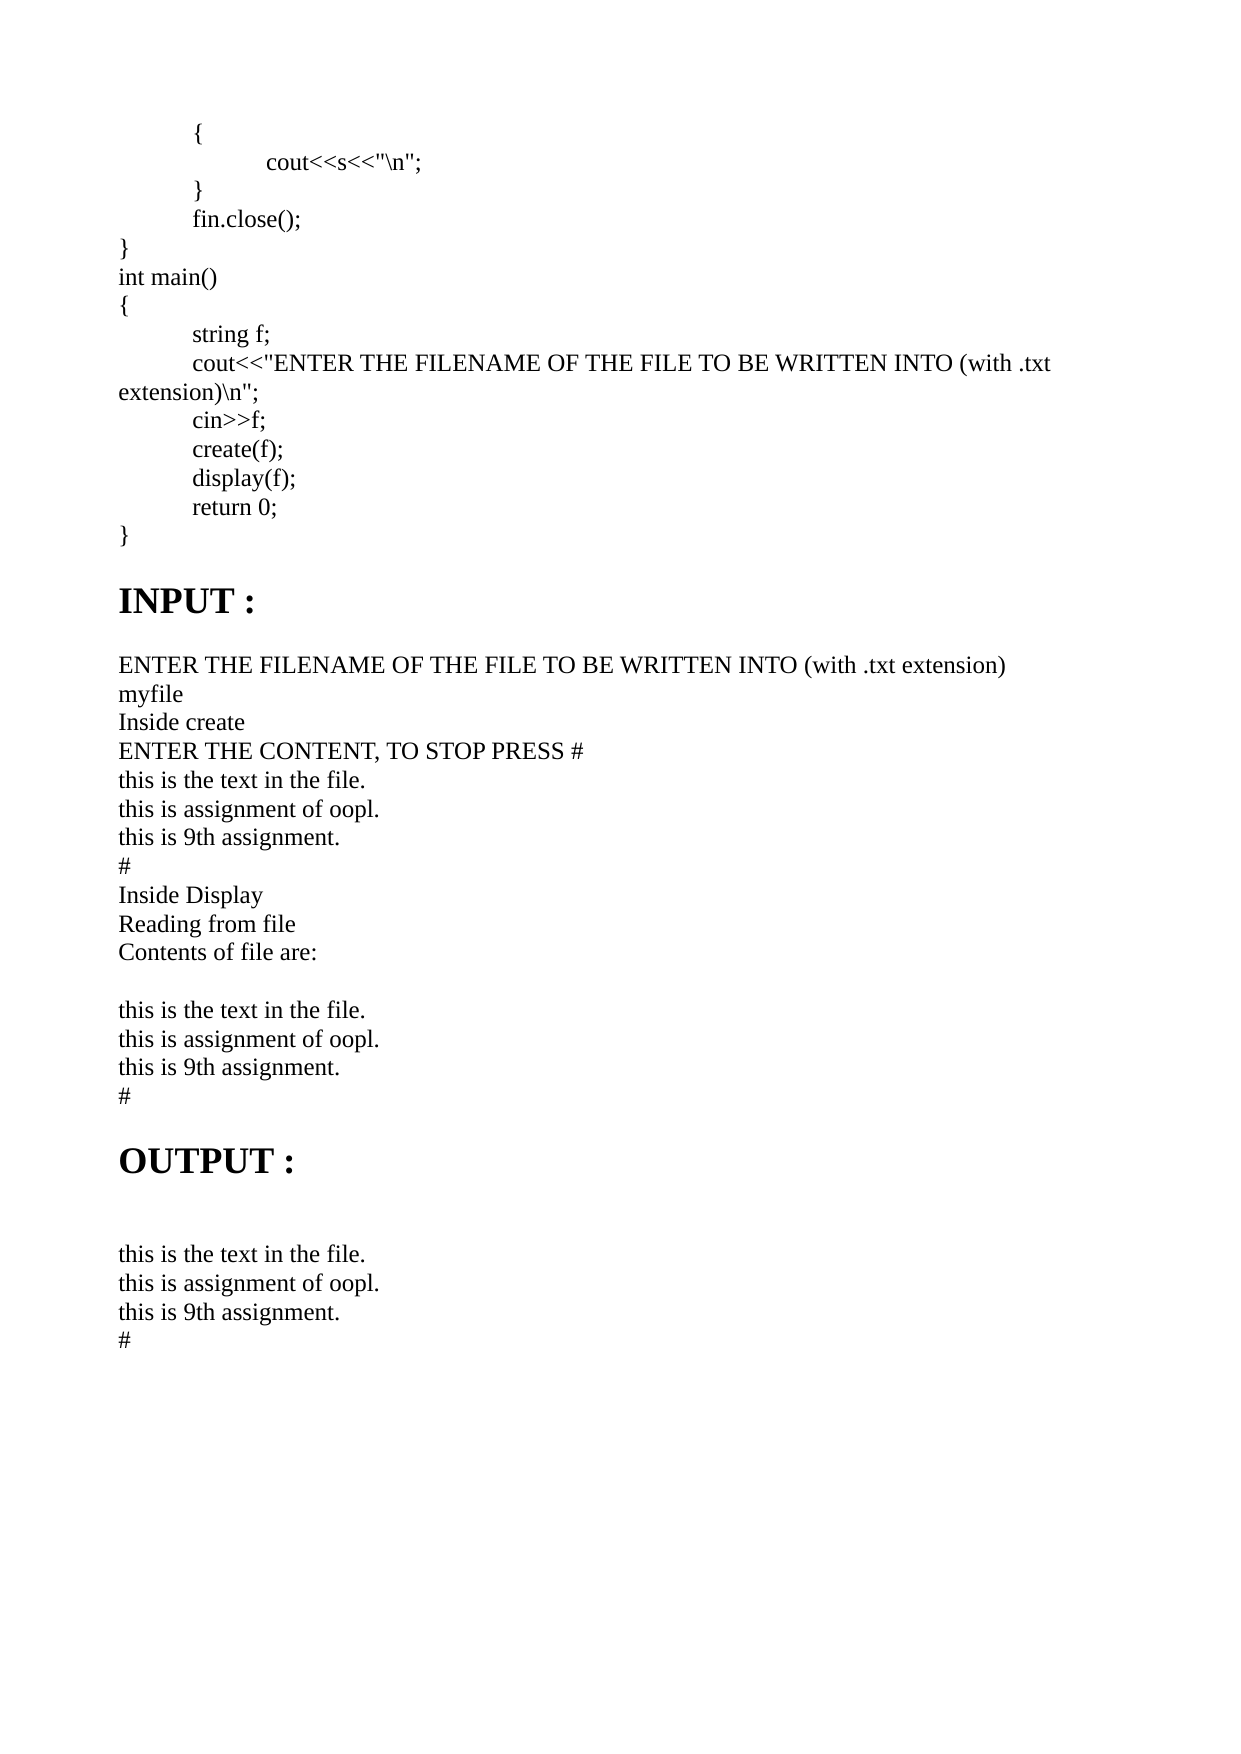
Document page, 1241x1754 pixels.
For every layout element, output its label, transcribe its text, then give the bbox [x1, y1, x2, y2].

text this is 9th assignment. [118, 822, 1122, 851]
text # [118, 1081, 1122, 1110]
text OUTPUT : [118, 1139, 1122, 1182]
text this is the text in the file. [118, 995, 1122, 1024]
text Reading from file [118, 909, 1122, 937]
text this is assignment of oopl. [118, 1268, 1122, 1297]
text ENTER THE CONTENT, TO STOP PRESS # [118, 736, 1122, 765]
text { [118, 291, 1122, 319]
text } [118, 521, 1122, 549]
text display(f); [118, 463, 1122, 492]
text Inside Display [118, 880, 1122, 909]
text # [118, 1326, 1122, 1354]
text return 0; [118, 492, 1122, 521]
text INPUT : [118, 578, 1122, 621]
text cout<<"ENTER THE FILENAME OF THE FILE TO BE WRITTEN INTO (with .txt extension)\n"; [118, 348, 1122, 406]
text cout<<s<<"\n"; [118, 147, 1122, 176]
text this is 9th assignment. [118, 1297, 1122, 1326]
text Inside create [118, 707, 1122, 736]
text this is assignment of oopl. [118, 1024, 1122, 1052]
text { [118, 118, 1122, 147]
text # [118, 851, 1122, 880]
text this is the text in the file. [118, 1239, 1122, 1268]
text fin.close(); [118, 204, 1122, 233]
text ENTER THE FILENAME OF THE FILE TO BE WRITTEN INTO (with .txt extension) [118, 650, 1122, 679]
text Contents of file are: [118, 937, 1122, 966]
text } [118, 176, 1122, 204]
text create(f); [118, 434, 1122, 463]
text this is the text in the file. [118, 765, 1122, 794]
text string f; [118, 319, 1122, 348]
text this is assignment of oopl. [118, 794, 1122, 822]
text int main() [118, 262, 1122, 291]
text myfile [118, 679, 1122, 707]
text cin>>f; [118, 406, 1122, 434]
text this is 9th assignment. [118, 1052, 1122, 1081]
text } [118, 233, 1122, 262]
